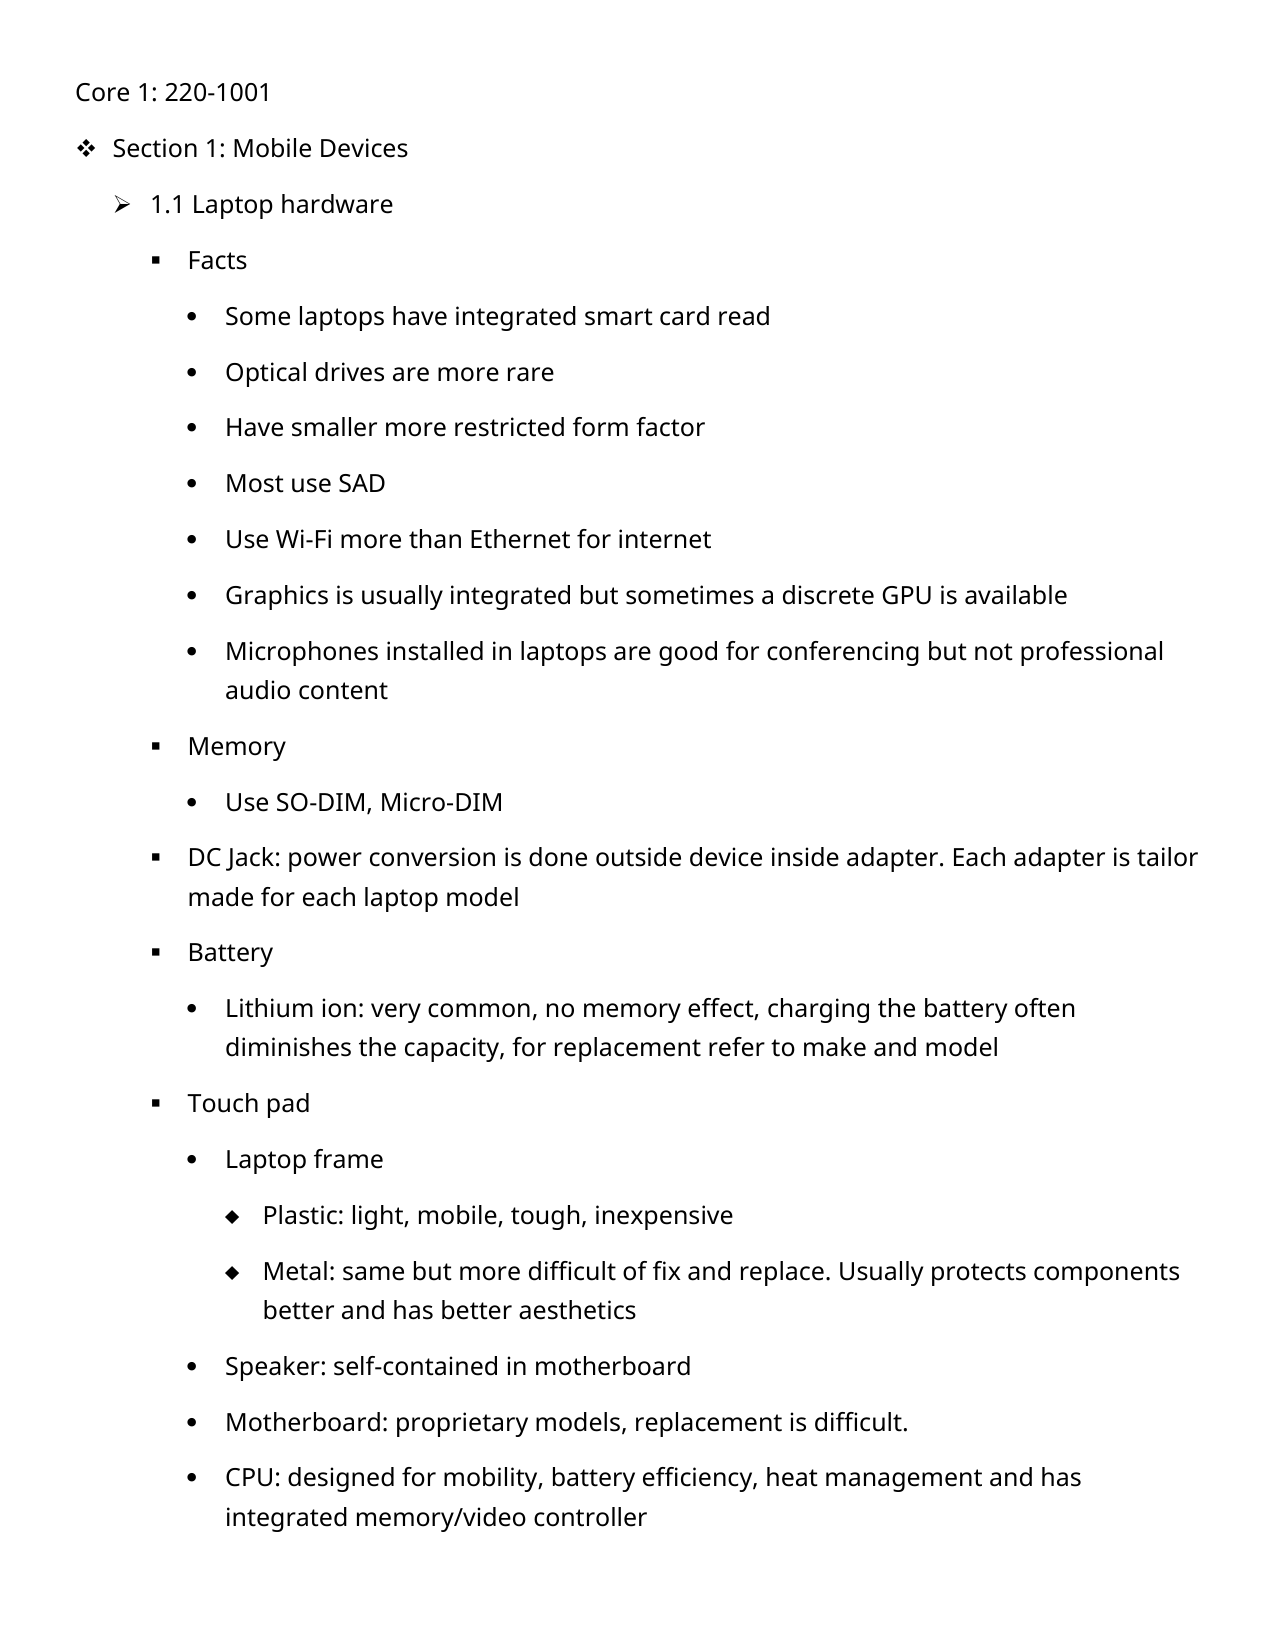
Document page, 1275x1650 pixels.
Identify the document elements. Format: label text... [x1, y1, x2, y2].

list 1.1 Laptop hardware [112, 187, 1200, 221]
list Use Wi-Fi more than Ethernet for internet [187, 522, 1200, 556]
list Most use SAD [187, 466, 1200, 500]
list Plastic: light, mobile, tough, inexpensive [225, 1197, 1200, 1232]
list Some laptops have integrated smart card read [187, 298, 1200, 332]
list Optical drives are more rare [187, 354, 1200, 388]
list Use SO-DIM, Micro-DIM [187, 784, 1200, 818]
list Motherboard: proprietary models, replacement is difficult. [187, 1404, 1200, 1438]
list Microphones installed in laptops are good for conferencing but not professional audio content [187, 633, 1200, 707]
list Section 1: Mobile Devices [75, 131, 1200, 165]
list Touch pad [150, 1086, 1200, 1120]
list Have smaller more restricted form factor [187, 410, 1200, 444]
text Core 1: 220-1001 [75, 75, 1200, 109]
list Facts [150, 242, 1200, 277]
list Laptop frame [187, 1142, 1200, 1176]
list Lithium ion: very common, no memory effect, charging the battery often diminishes the capacity, for replacement refer to make and model [187, 991, 1200, 1064]
list CPU: designed for mobility, battery efficiency, heat management and has integrated memory/video controller [187, 1460, 1200, 1533]
list Speaker: self-contained in motherboard [187, 1348, 1200, 1382]
list Metal: same but more difficult of fix and replace. Usually protects components better and has better aesthetics [225, 1253, 1200, 1327]
list Memory [150, 728, 1200, 762]
list DC Jack: power conversion is done outside device inside adapter. Each adapter is tailor made for each laptop model [150, 840, 1200, 913]
list Graphics is usually integrated but sometimes a discrete GPU is available [187, 577, 1200, 612]
list Battery [150, 935, 1200, 969]
